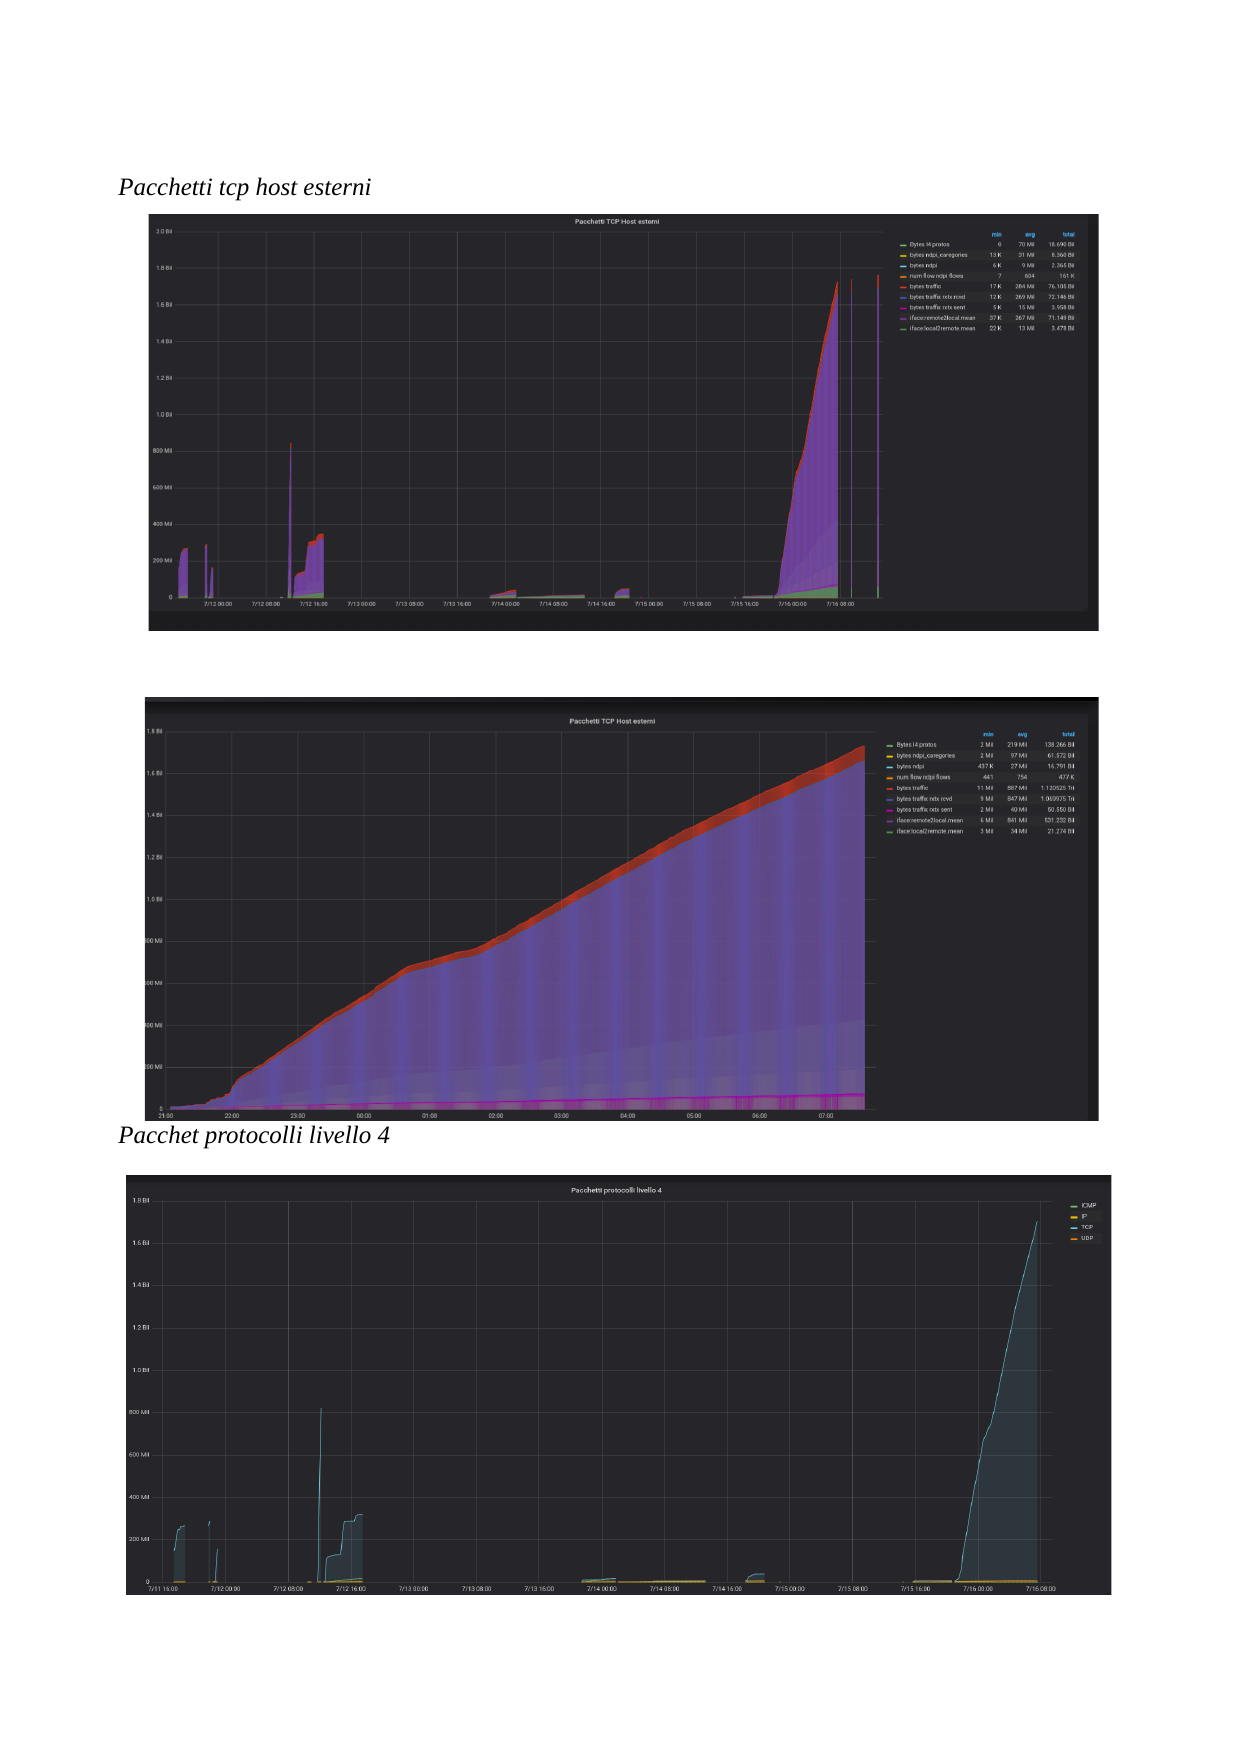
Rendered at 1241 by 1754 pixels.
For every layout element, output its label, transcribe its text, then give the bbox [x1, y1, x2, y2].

picture [126, 1175, 1112, 1595]
picture [148, 214, 1099, 631]
text Pacchetti tcp host esterni [118, 172, 1122, 201]
text Pacchet protocolli livello 4 [118, 684, 1122, 1149]
picture [144, 697, 1099, 1121]
